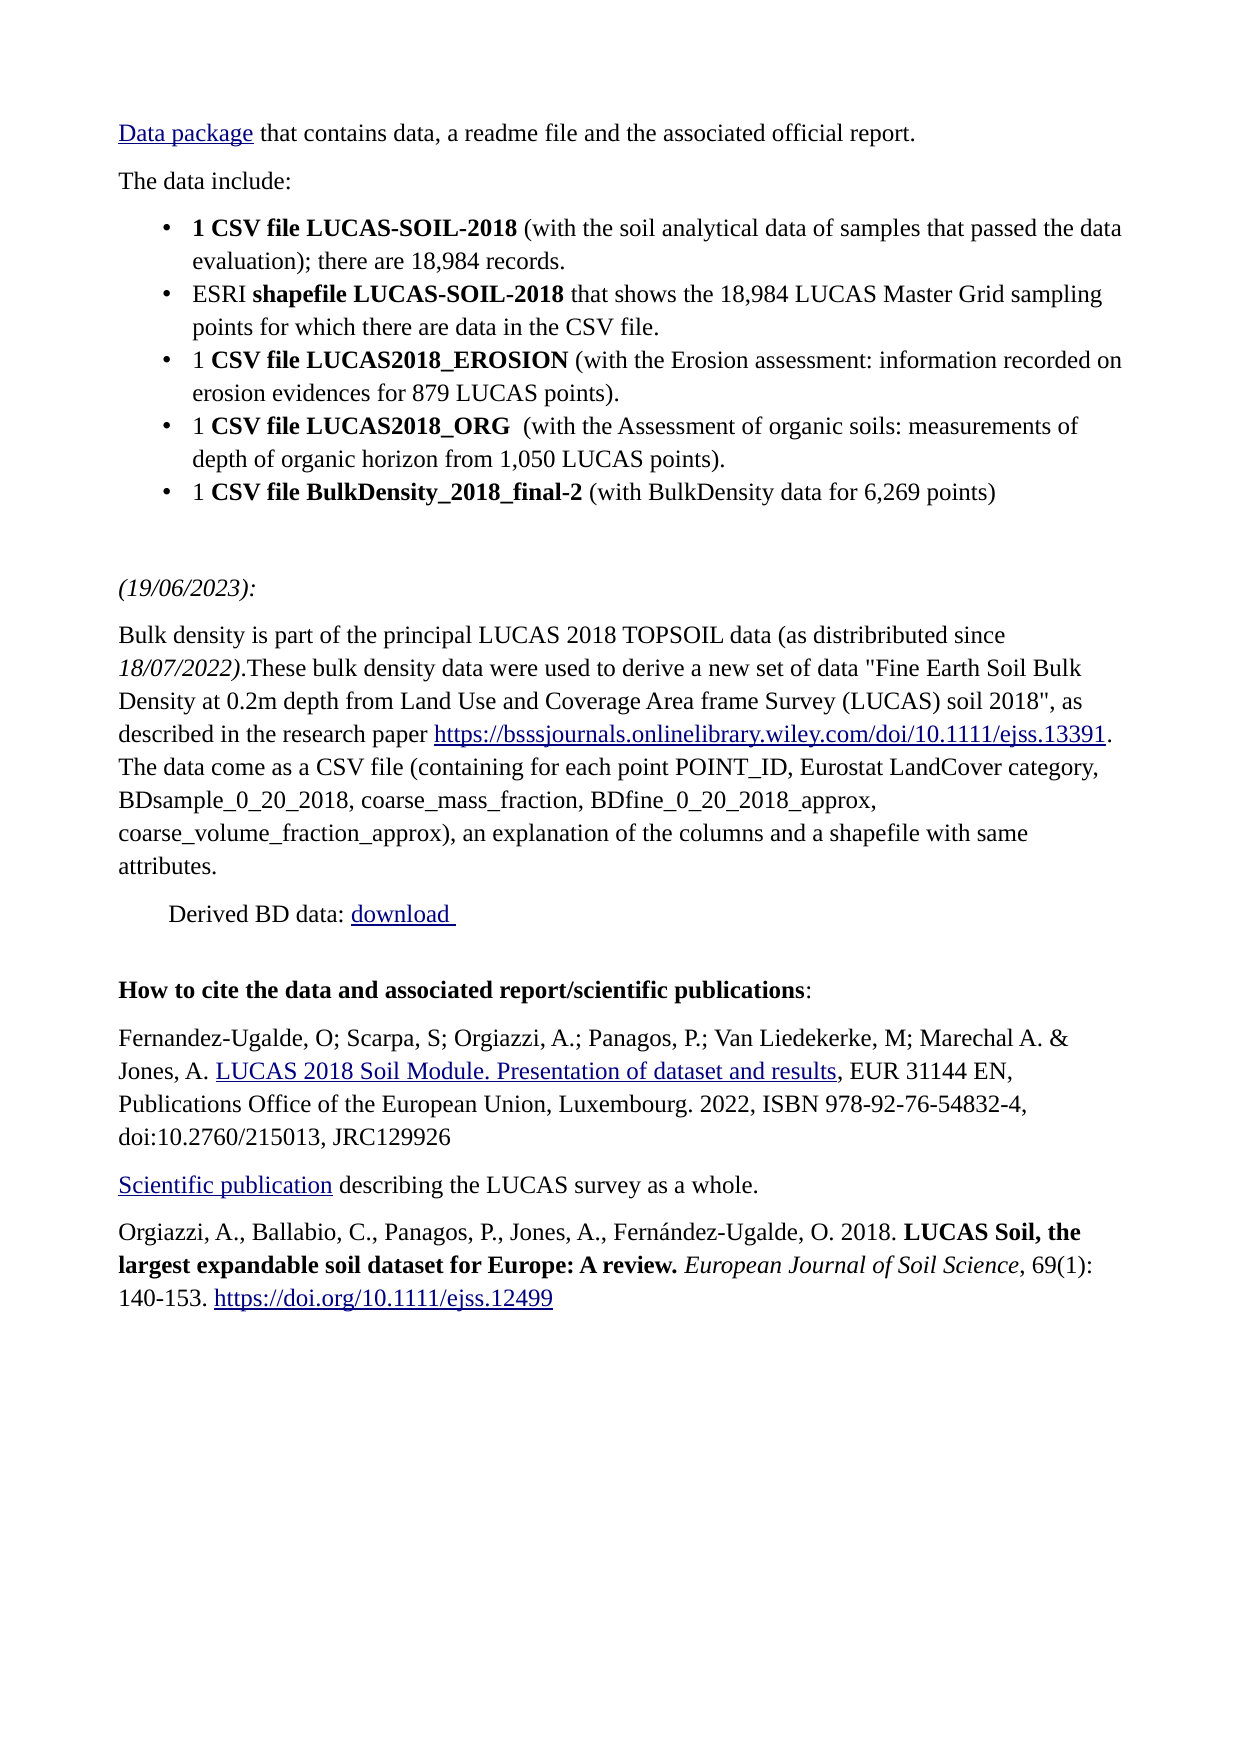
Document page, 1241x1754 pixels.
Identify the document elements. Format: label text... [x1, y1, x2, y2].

text (19/06/2023): [118, 573, 1122, 601]
text Scientific publication describing the LUCAS survey as a whole. [118, 1170, 1122, 1198]
text Derived BD data: download [168, 899, 1122, 928]
text Fernandez-Ugalde, O; Scarpa, S; Orgiazzi, A.; Panagos, P.; Van Liedekerke, M; Marechal A. & Jones, A. LUCAS 2018 Soil Module. Presentation of dataset and results, EUR 31144 EN, Publications Office of the European Union, Luxembourg. 2022, ISBN 978-92-76-54832-4, doi:10.2760/215013, JRC129926 [118, 1023, 1122, 1151]
list 1 CSV file LUCAS-SOIL-2018 (with the soil analytical data of samples that passed the data evaluation); there are 18,984 records. [162, 213, 1122, 275]
list 1 CSV file LUCAS2018_ORG (with the Assessment of organic soils: measurements of depth of organic horizon from 1,050 LUCAS points). [162, 411, 1122, 473]
list 1 CSV file BulkDensity_2018_final-2 (with BulkDensity data for 6,269 points) [162, 477, 1122, 506]
text Data package that contains data, a readme file and the associated official report. [118, 118, 1122, 147]
text The data include: [118, 166, 1122, 194]
text How to cite the data and associated report/scientific publications: [118, 975, 1122, 1004]
list 1 CSV file LUCAS2018_EROSION (with the Erosion assessment: information recorded on erosion evidences for 879 LUCAS points). [162, 345, 1122, 407]
text Bulk density is part of the principal LUCAS 2018 TOPSOIL data (as distribributed since 18/07/2022).These bulk density data were used to derive a new set of data "Fine Earth Soil Bulk Density at 0.2m depth from Land Use and Coverage Area frame Survey (LUCAS) soil 2018", as described in the research paper https://bsssjournals.onlinelibrary.wiley.com/doi/10.1111/ejss.13391. The data come as a CSV file (containing for each point POINT_ID, Eurostat LandCover category, BDsample_0_20_2018, coarse_mass_fraction, BDfine_0_20_2018_approx, coarse_volume_fraction_approx), an explanation of the columns and a shapefile with same attributes. [118, 620, 1122, 880]
list ESRI shapefile LUCAS-SOIL-2018 that shows the 18,984 LUCAS Master Grid sampling points for which there are data in the CSV file. [162, 279, 1122, 341]
text Orgiazzi, A., Ballabio, C., Panagos, P., Jones, A., Fernández-Ugalde, O. 2018. LUCAS Soil, the largest expandable soil dataset for Europe: A review. European Journal of Soil Science, 69(1): 140-153. https://doi.org/10.1111/ejss.12499 [118, 1217, 1122, 1312]
